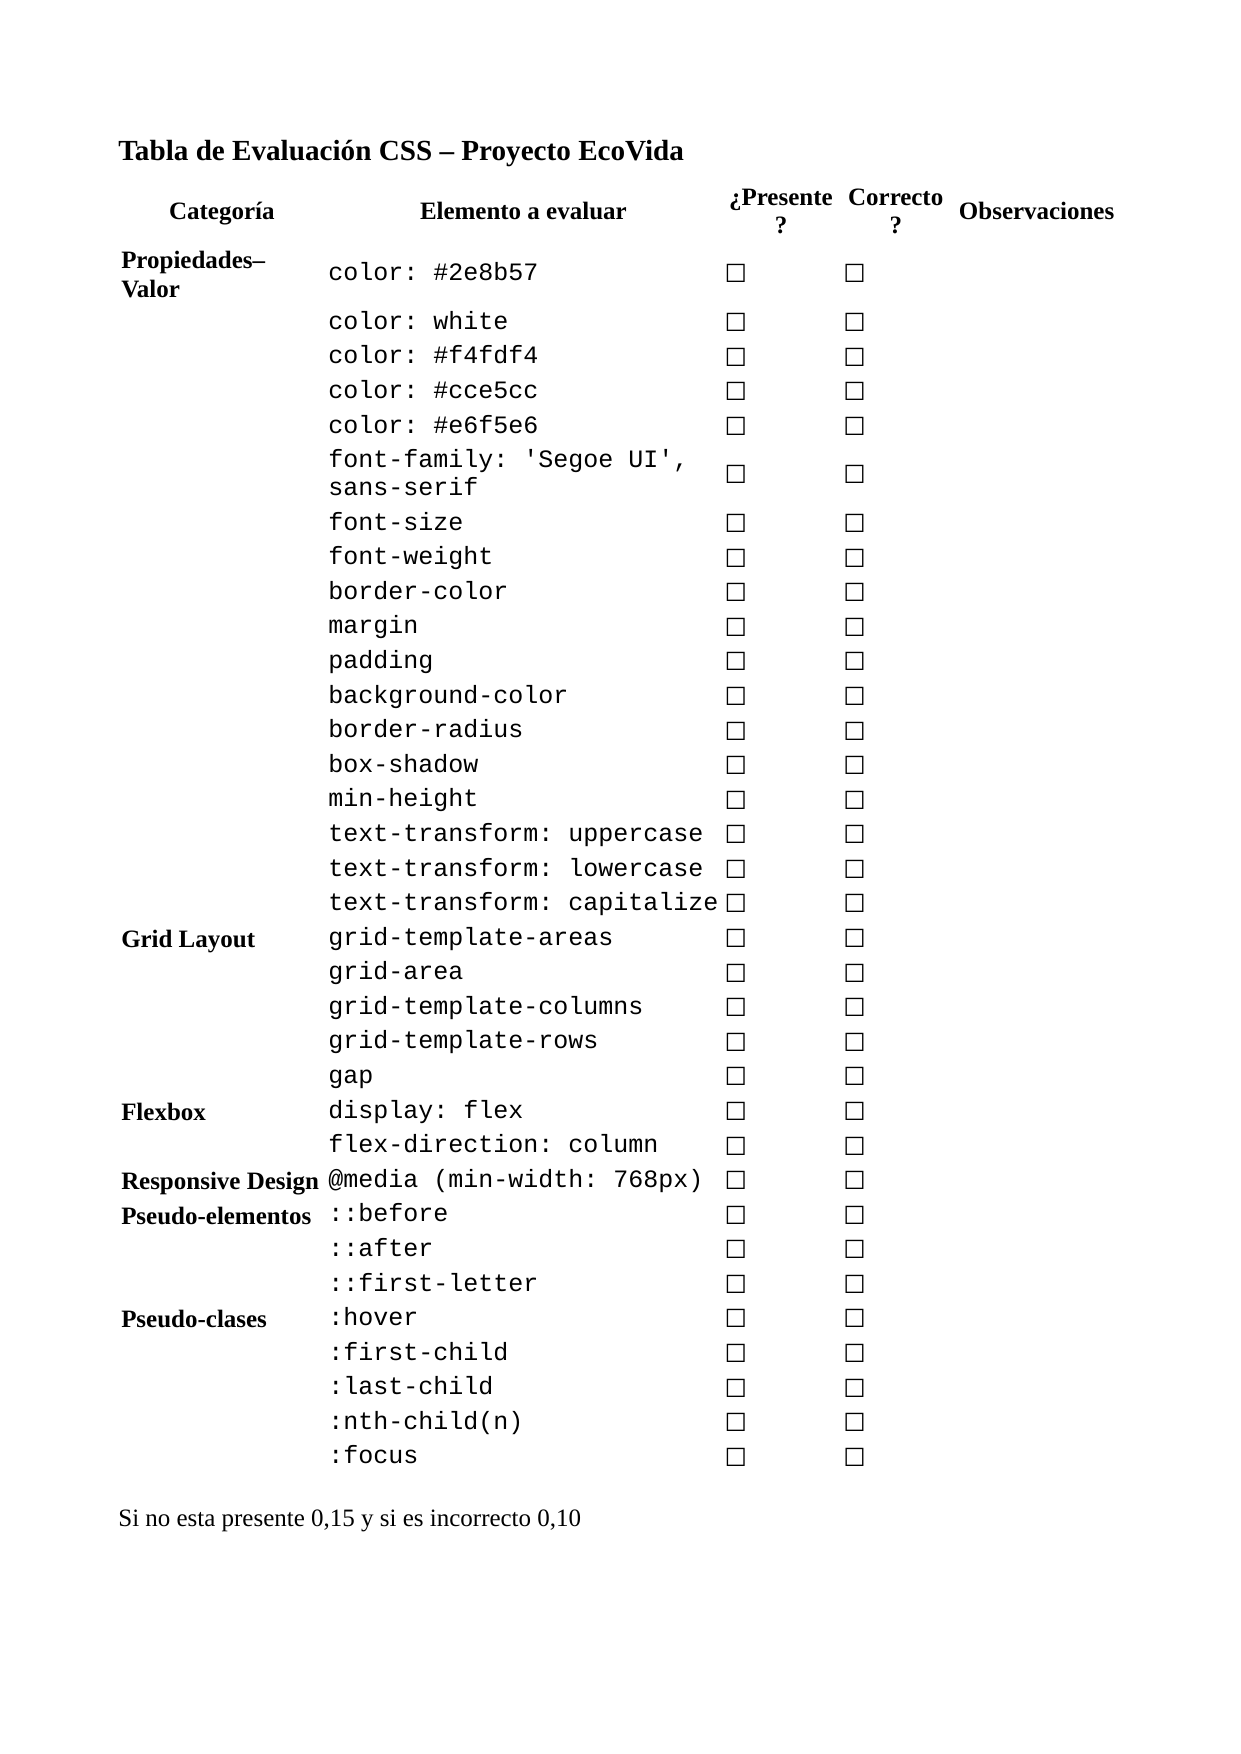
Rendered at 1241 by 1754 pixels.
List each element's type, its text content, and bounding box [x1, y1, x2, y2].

table_cell text-transform: capitalize [325, 887, 721, 921]
table_cell ☐ [840, 783, 951, 817]
table_cell [951, 1094, 1122, 1129]
table_cell ☐ [840, 818, 951, 852]
table_cell ☐ [840, 714, 951, 748]
table_cell ☐ [840, 852, 951, 887]
table_cell font-weight [325, 541, 721, 575]
table_cell :focus [325, 1440, 721, 1474]
table_cell [118, 340, 325, 374]
table_cell [951, 748, 1122, 783]
table_cell ☐ [721, 1405, 840, 1440]
table_cell color: #2e8b57 [325, 242, 721, 305]
table_cell [118, 679, 325, 714]
table_cell [951, 1163, 1122, 1198]
table_cell Grid Layout [118, 921, 325, 956]
table_cell [118, 748, 325, 783]
table_cell [951, 1233, 1122, 1267]
table_cell Pseudo-elementos [118, 1198, 325, 1232]
table_cell [118, 818, 325, 852]
table_cell [118, 305, 325, 340]
table_cell [951, 887, 1122, 921]
table_cell ☐ [840, 921, 951, 956]
table_cell color: #cce5cc [325, 375, 721, 409]
table_cell [118, 375, 325, 409]
table_cell ☐ [840, 610, 951, 644]
table_cell ☐ [721, 506, 840, 541]
table_cell ☐ [721, 610, 840, 644]
table_cell ☐ [721, 1371, 840, 1405]
table_cell :first-child [325, 1336, 721, 1371]
table_cell ☐ [721, 990, 840, 1025]
table_cell ☐ [721, 679, 840, 714]
table_cell Responsive Design [118, 1163, 325, 1198]
table_cell ☐ [721, 852, 840, 887]
table_cell ☐ [840, 575, 951, 610]
table_cell ☐ [840, 1267, 951, 1302]
table_cell color: #f4fdf4 [325, 340, 721, 374]
table_cell text-transform: uppercase [325, 818, 721, 852]
table_cell ☐ [840, 305, 951, 340]
table_cell [951, 305, 1122, 340]
table_cell [118, 1025, 325, 1059]
table_cell ☐ [721, 541, 840, 575]
table_cell ☐ [840, 444, 951, 506]
table_header Elemento a evaluar [325, 179, 721, 242]
table_cell ☐ [721, 575, 840, 610]
table_cell [118, 1233, 325, 1267]
table_cell ☐ [840, 1129, 951, 1163]
table_cell ☐ [840, 679, 951, 714]
table_cell [951, 1371, 1122, 1405]
text Si no esta presente 0,15 y si es incorrecto 0,10 [118, 1503, 1122, 1532]
table_cell [951, 679, 1122, 714]
table_cell ☐ [840, 990, 951, 1025]
table_cell ::before [325, 1198, 721, 1232]
table_cell [118, 1371, 325, 1405]
table_cell ☐ [721, 375, 840, 409]
table_cell [118, 852, 325, 887]
table_cell [118, 1336, 325, 1371]
table_cell [951, 818, 1122, 852]
table_cell border-radius [325, 714, 721, 748]
table_cell ☐ [840, 1060, 951, 1094]
table_cell :last-child [325, 1371, 721, 1405]
table_cell ☐ [721, 1060, 840, 1094]
table_cell ☐ [840, 409, 951, 444]
table_cell [951, 506, 1122, 541]
table_cell ☐ [721, 1336, 840, 1371]
table_cell [951, 852, 1122, 887]
table_cell [118, 541, 325, 575]
table_cell font-family: 'Segoe UI', sans-serif [325, 444, 721, 506]
table_cell ☐ [721, 444, 840, 506]
table_cell ::first-letter [325, 1267, 721, 1302]
table_cell ☐ [721, 1198, 840, 1232]
table_cell [951, 645, 1122, 679]
table_cell min-height [325, 783, 721, 817]
table_cell [118, 1129, 325, 1163]
table_cell ☐ [840, 541, 951, 575]
table_cell [118, 714, 325, 748]
table_cell [118, 506, 325, 541]
table_cell ☐ [840, 1405, 951, 1440]
table_cell ☐ [840, 1094, 951, 1129]
table_cell Pseudo-clases [118, 1302, 325, 1336]
table_cell [118, 610, 325, 644]
table_cell [951, 1198, 1122, 1232]
table_cell [118, 444, 325, 506]
table_cell :hover [325, 1302, 721, 1336]
table_cell [118, 575, 325, 610]
table_cell Propiedades–Valor [118, 242, 325, 305]
table_cell ☐ [840, 887, 951, 921]
table_cell ☐ [840, 748, 951, 783]
table_cell padding [325, 645, 721, 679]
table_cell ☐ [721, 921, 840, 956]
table_cell [118, 1405, 325, 1440]
table_cell [951, 1129, 1122, 1163]
table_cell [118, 783, 325, 817]
table_header Observaciones [951, 179, 1122, 242]
table_cell ☐ [721, 1267, 840, 1302]
table_cell [951, 1336, 1122, 1371]
table_cell Flexbox [118, 1094, 325, 1129]
table_cell [951, 375, 1122, 409]
table_cell gap [325, 1060, 721, 1094]
table_cell ::after [325, 1233, 721, 1267]
table_cell ☐ [840, 1233, 951, 1267]
table_cell ☐ [721, 1440, 840, 1474]
table_cell ☐ [721, 1025, 840, 1059]
table_cell ☐ [721, 1129, 840, 1163]
table_cell ☐ [840, 1336, 951, 1371]
table_cell font-size [325, 506, 721, 541]
table_cell display: flex [325, 1094, 721, 1129]
table_cell ☐ [721, 305, 840, 340]
table_cell :nth-child(n) [325, 1405, 721, 1440]
table_cell ☐ [840, 506, 951, 541]
table_cell ☐ [840, 1163, 951, 1198]
table_cell ☐ [721, 1094, 840, 1129]
table_cell [951, 610, 1122, 644]
table_cell [951, 409, 1122, 444]
table_header ¿Presente? [721, 179, 840, 242]
table_cell ☐ [840, 1198, 951, 1232]
table_cell ☐ [840, 1025, 951, 1059]
table_cell [951, 1405, 1122, 1440]
table_cell ☐ [721, 645, 840, 679]
table_cell box-shadow [325, 748, 721, 783]
table_cell [951, 1060, 1122, 1094]
table_cell ☐ [840, 956, 951, 990]
table_cell flex-direction: column [325, 1129, 721, 1163]
table_cell border-color [325, 575, 721, 610]
table_cell grid-template-rows [325, 1025, 721, 1059]
subtitle Tabla de Evaluación CSS – Proyecto EcoVida [118, 133, 1122, 166]
table_cell grid-template-areas [325, 921, 721, 956]
table_cell [951, 1440, 1122, 1474]
table_cell grid-area [325, 956, 721, 990]
table_cell color: white [325, 305, 721, 340]
table_cell [951, 956, 1122, 990]
table_cell [951, 921, 1122, 956]
table_cell margin [325, 610, 721, 644]
table_cell ☐ [721, 242, 840, 305]
table_cell [118, 645, 325, 679]
table_cell ☐ [721, 1302, 840, 1336]
table_cell ☐ [840, 1371, 951, 1405]
table_cell ☐ [840, 1440, 951, 1474]
table_cell ☐ [840, 242, 951, 305]
table_cell [951, 1302, 1122, 1336]
table_cell ☐ [721, 1163, 840, 1198]
table_cell [951, 1267, 1122, 1302]
table_cell ☐ [721, 887, 840, 921]
table_cell [118, 990, 325, 1025]
table_cell [951, 990, 1122, 1025]
table_cell [118, 1440, 325, 1474]
table_cell ☐ [840, 375, 951, 409]
table_cell ☐ [721, 409, 840, 444]
table_cell ☐ [721, 956, 840, 990]
table_cell [951, 575, 1122, 610]
table_cell [951, 444, 1122, 506]
table_cell ☐ [840, 645, 951, 679]
table_cell ☐ [721, 714, 840, 748]
table_cell [118, 887, 325, 921]
table_cell ☐ [840, 340, 951, 374]
table_cell [951, 242, 1122, 305]
table_cell [951, 340, 1122, 374]
table_cell grid-template-columns [325, 990, 721, 1025]
table_cell ☐ [721, 818, 840, 852]
table_cell [118, 1267, 325, 1302]
table_cell [118, 956, 325, 990]
table_cell [951, 714, 1122, 748]
table_cell ☐ [721, 748, 840, 783]
table_cell [951, 541, 1122, 575]
table_cell ☐ [721, 340, 840, 374]
table_cell color: #e6f5e6 [325, 409, 721, 444]
table_cell ☐ [721, 1233, 840, 1267]
table_cell [118, 409, 325, 444]
table_cell background-color [325, 679, 721, 714]
table_cell [951, 783, 1122, 817]
table_header Categoría [118, 179, 325, 242]
table_cell @media (min-width: 768px) [325, 1163, 721, 1198]
table_cell [118, 1060, 325, 1094]
table_cell text-transform: lowercase [325, 852, 721, 887]
table_header Correcto? [840, 179, 951, 242]
table_cell ☐ [721, 783, 840, 817]
table_cell ☐ [840, 1302, 951, 1336]
table_cell [951, 1025, 1122, 1059]
